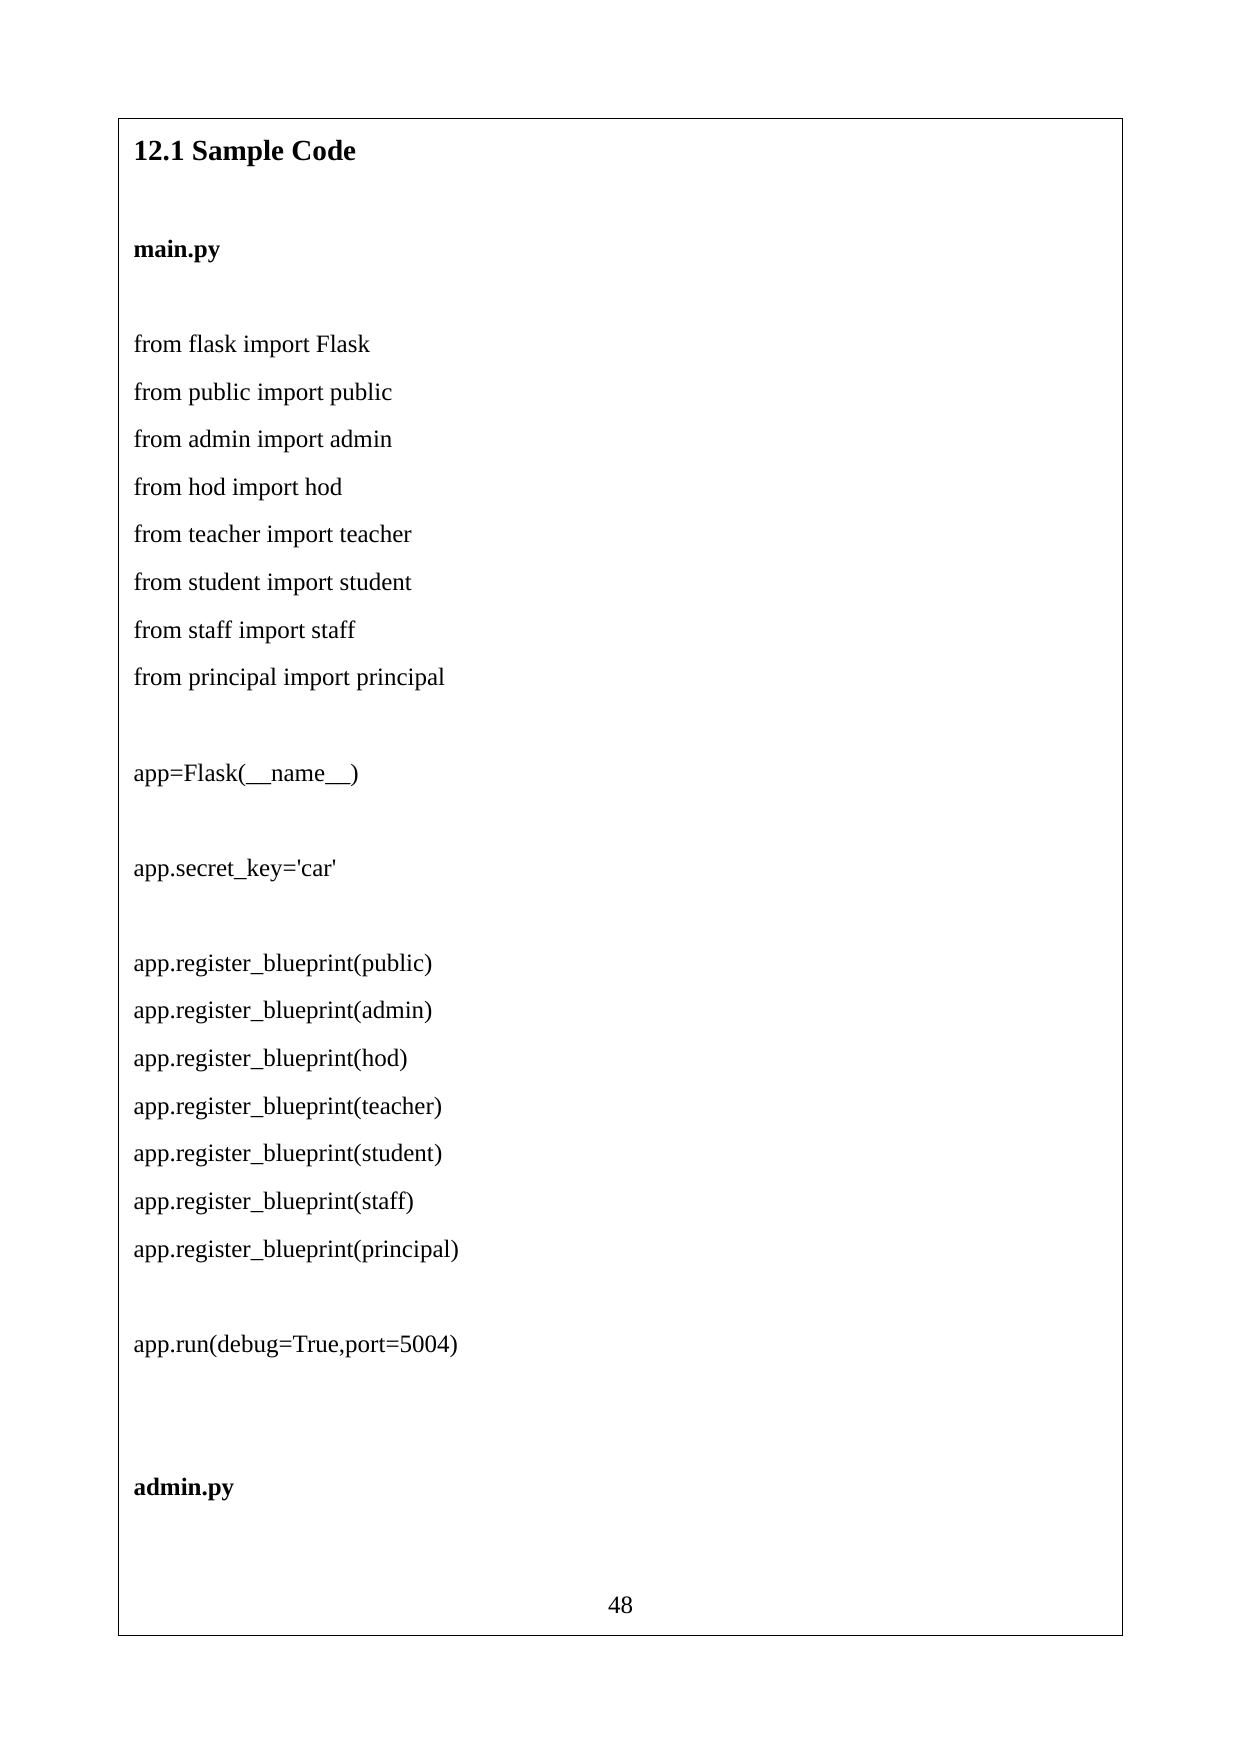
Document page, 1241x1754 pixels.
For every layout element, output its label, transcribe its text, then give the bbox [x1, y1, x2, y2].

text from student import student [133, 567, 1107, 596]
text from admin import admin [133, 424, 1107, 453]
text from public import public [133, 377, 1107, 406]
text app.run(debug=True,port=5004) [133, 1329, 1107, 1358]
text from hod import hod [133, 472, 1107, 501]
text from teacher import teacher [133, 519, 1107, 548]
text app.register_blueprint(student) [133, 1138, 1107, 1167]
text from flask import Flask [133, 329, 1107, 358]
text app.register_blueprint(hod) [133, 1043, 1107, 1072]
text 12.1 Sample Code [133, 133, 1107, 167]
text app.register_blueprint(teacher) [133, 1091, 1107, 1119]
text main.py [133, 234, 1107, 263]
text app.register_blueprint(principal) [133, 1234, 1107, 1262]
text from principal import principal [133, 662, 1107, 691]
text app.register_blueprint(staff) [133, 1186, 1107, 1215]
text app.secret_key='car' [133, 853, 1107, 882]
text from staff import staff [133, 615, 1107, 643]
text app=Flask(__name__) [133, 758, 1107, 786]
text app.register_blueprint(public) [133, 948, 1107, 977]
text app.register_blueprint(admin) [133, 996, 1107, 1024]
text admin.py [133, 1472, 1107, 1500]
